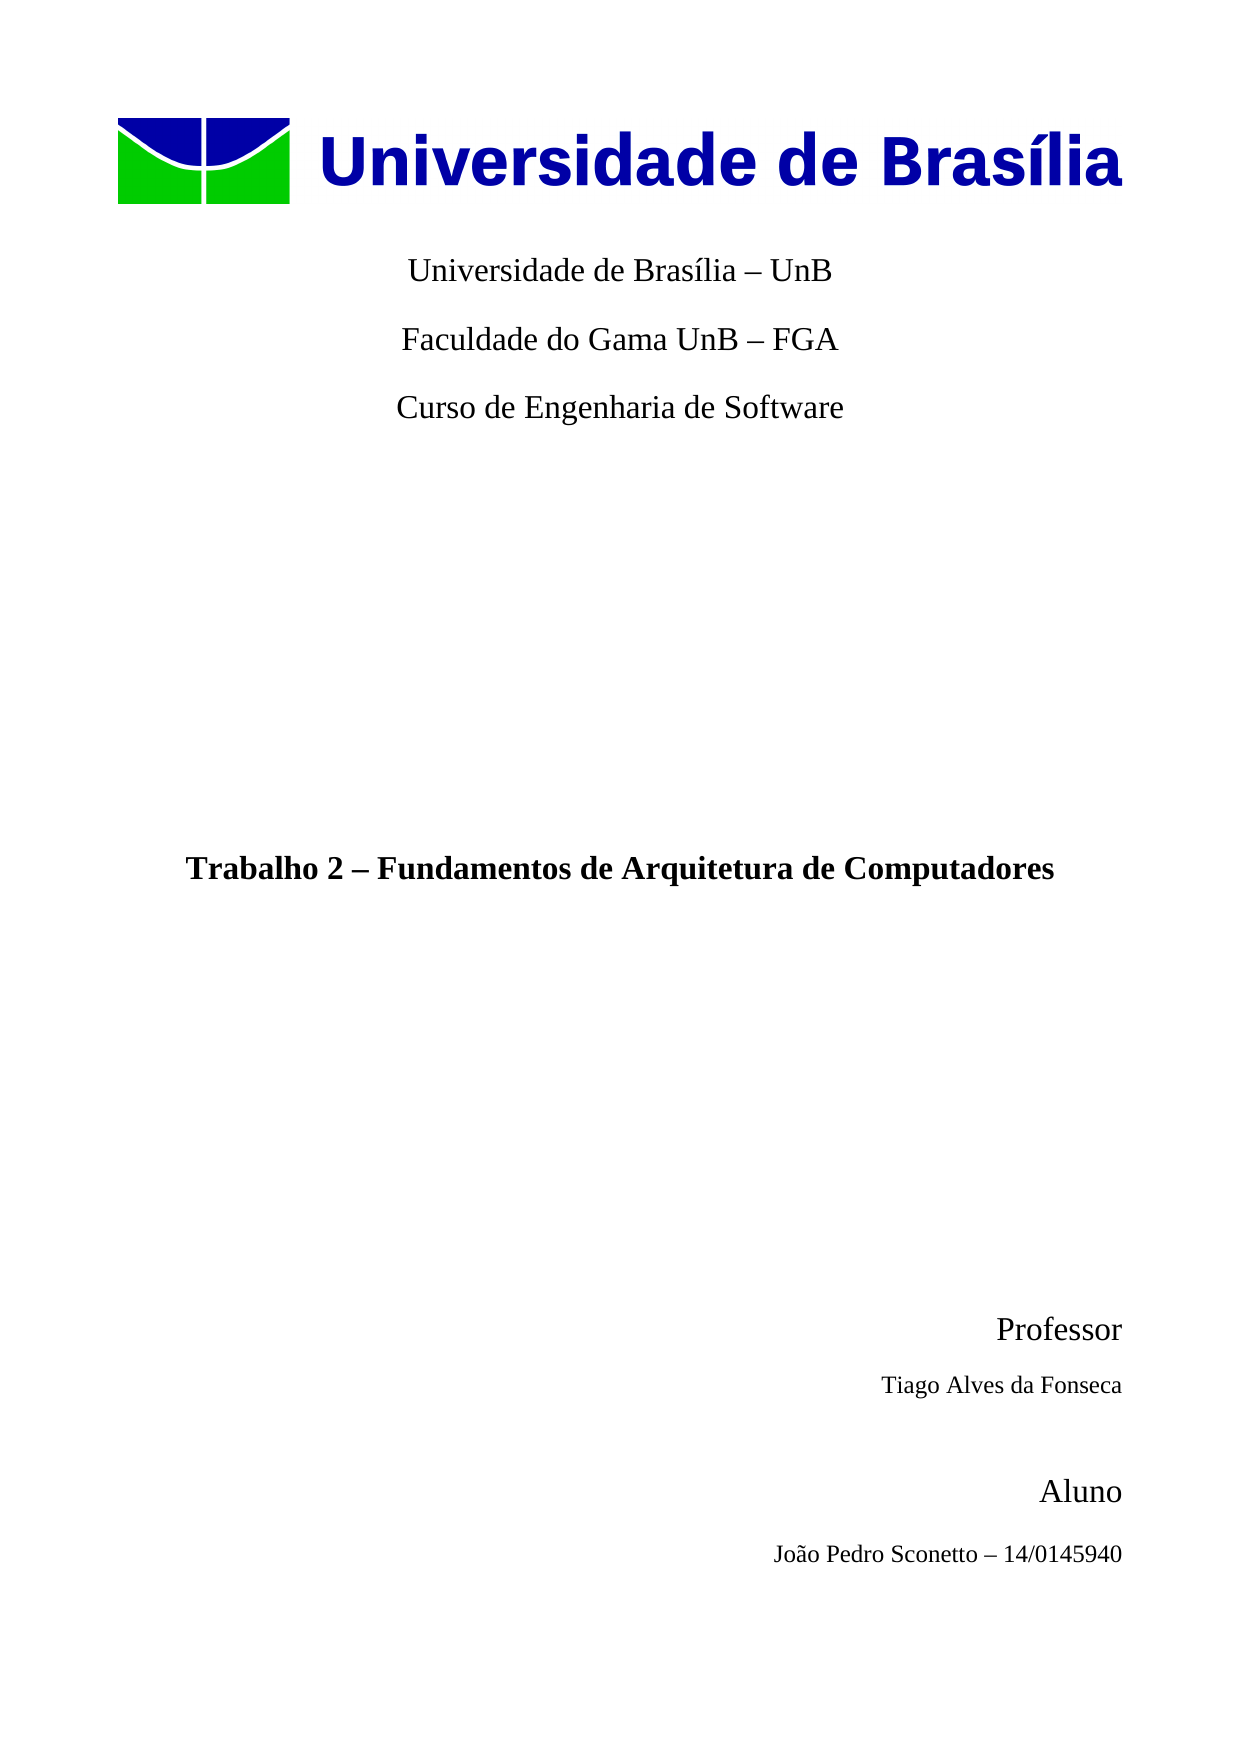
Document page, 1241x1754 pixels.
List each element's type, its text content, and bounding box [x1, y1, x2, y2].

text Aluno [118, 1471, 1122, 1509]
picture [118, 118, 1123, 204]
text Universidade de Brasília – UnB Faculdade do Gama UnB – FGA Curso de Engenharia de Software [118, 250, 1122, 426]
text João Pedro Sconetto – 14/0145940 [118, 1539, 1122, 1568]
text Professor Tiago Alves da Fonseca [118, 1309, 1122, 1399]
text Trabalho 2 – Fundamentos de Arquitetura de Computadores [118, 848, 1122, 887]
